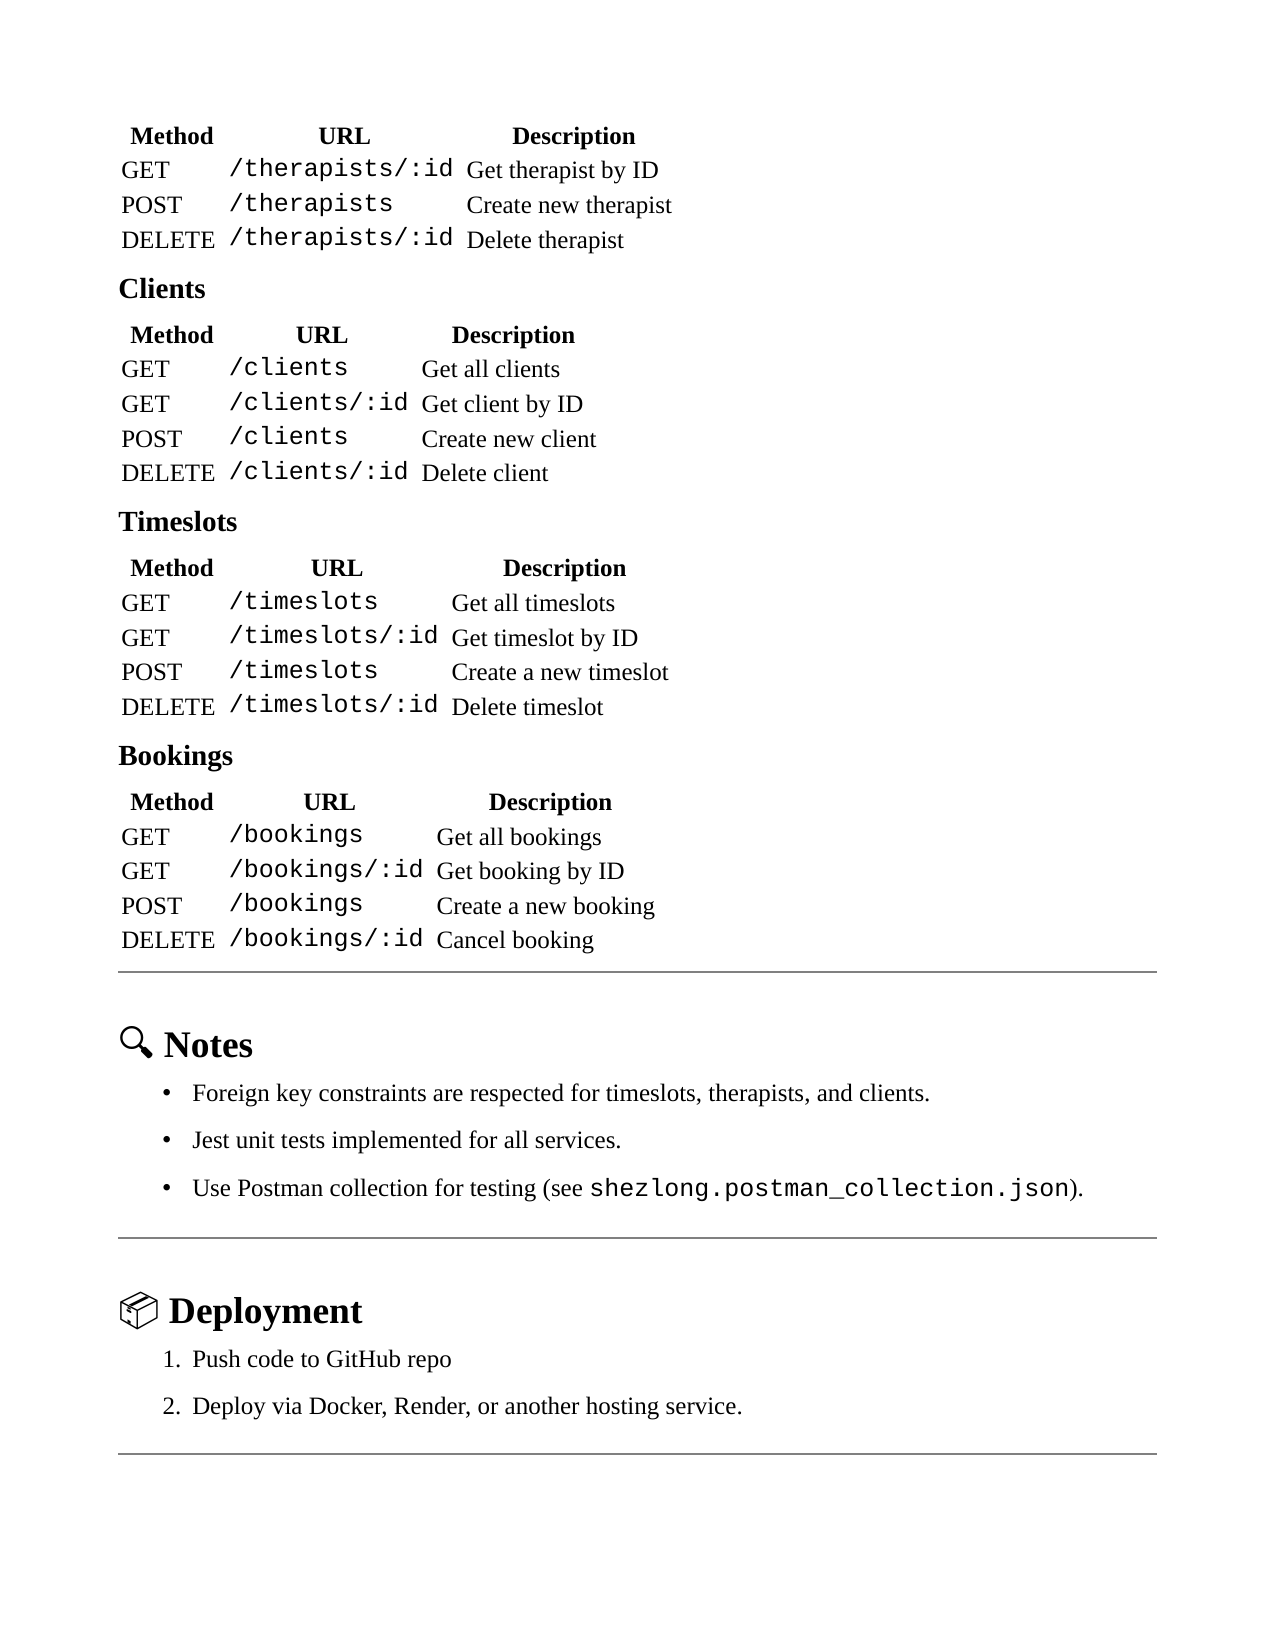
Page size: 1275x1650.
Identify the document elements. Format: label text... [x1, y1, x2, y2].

list Jest unit tests implemented for all services. [162, 1125, 1157, 1154]
table_cell Cancel booking [434, 923, 668, 957]
table_cell Get client by ID [419, 386, 608, 421]
table_cell Get all clients [419, 352, 608, 386]
table_cell POST [118, 421, 226, 455]
subtitle Clients [118, 271, 1157, 304]
table_header Description [464, 118, 684, 153]
table_cell /timeslots [226, 654, 448, 689]
table_header Method [118, 317, 226, 352]
table_cell /timeslots [226, 585, 448, 620]
table_cell /clients [226, 352, 418, 386]
table_cell GET [118, 386, 226, 421]
table_header Description [419, 317, 608, 352]
table_cell /bookings [226, 888, 433, 922]
table_cell /bookings/:id [226, 853, 433, 888]
table_cell GET [118, 819, 226, 853]
table_cell Create new client [419, 421, 608, 455]
list Deploy via Docker, Render, or another hosting service. [162, 1391, 1157, 1420]
table_cell Create new therapist [464, 187, 684, 222]
table_cell DELETE [118, 455, 226, 490]
table_cell Delete timeslot [449, 689, 681, 723]
table_cell /clients/:id [226, 386, 418, 421]
table_header Description [449, 551, 681, 585]
table_cell GET [118, 352, 226, 386]
table_cell /therapists/:id [226, 153, 463, 187]
table_cell Get all bookings [434, 819, 668, 853]
table_header URL [226, 551, 448, 585]
table_cell GET [118, 853, 226, 888]
table_cell Get therapist by ID [464, 153, 684, 187]
subtitle Timeslots [118, 504, 1157, 538]
table_cell /timeslots/:id [226, 620, 448, 654]
table_cell /bookings [226, 819, 433, 853]
table_cell /therapists/:id [226, 222, 463, 256]
table_header Method [118, 551, 226, 585]
table_cell Get booking by ID [434, 853, 668, 888]
table_cell /bookings/:id [226, 923, 433, 957]
subtitle Bookings [118, 738, 1157, 772]
list Use Postman collection for testing (see shezlong.postman_collection.json). [162, 1173, 1157, 1204]
table_cell /clients/:id [226, 455, 418, 490]
table_cell Create a new booking [434, 888, 668, 922]
table_header URL [226, 784, 433, 819]
list Foreign key constraints are respected for timeslots, therapists, and clients. [162, 1078, 1157, 1107]
table_cell /therapists [226, 187, 463, 222]
list Push code to GitHub repo [162, 1344, 1157, 1372]
subtitle 🔍 Notes [118, 1022, 1157, 1065]
table_cell DELETE [118, 923, 226, 957]
table_cell POST [118, 187, 226, 222]
table_cell DELETE [118, 222, 226, 256]
table_cell GET [118, 153, 226, 187]
subtitle 📦 Deployment [118, 1288, 1157, 1331]
table_cell GET [118, 620, 226, 654]
table_cell Delete therapist [464, 222, 684, 256]
table_cell POST [118, 888, 226, 922]
table_header Description [434, 784, 668, 819]
table_header URL [226, 317, 418, 352]
table_cell Delete client [419, 455, 608, 490]
table_cell Get all timeslots [449, 585, 681, 620]
table_cell /clients [226, 421, 418, 455]
table_header Method [118, 784, 226, 819]
table_header Method [118, 118, 226, 153]
table_cell DELETE [118, 689, 226, 723]
table_cell /timeslots/:id [226, 689, 448, 723]
table_cell Create a new timeslot [449, 654, 681, 689]
table_cell Get timeslot by ID [449, 620, 681, 654]
table_header URL [226, 118, 463, 153]
table_cell GET [118, 585, 226, 620]
table_cell POST [118, 654, 226, 689]
